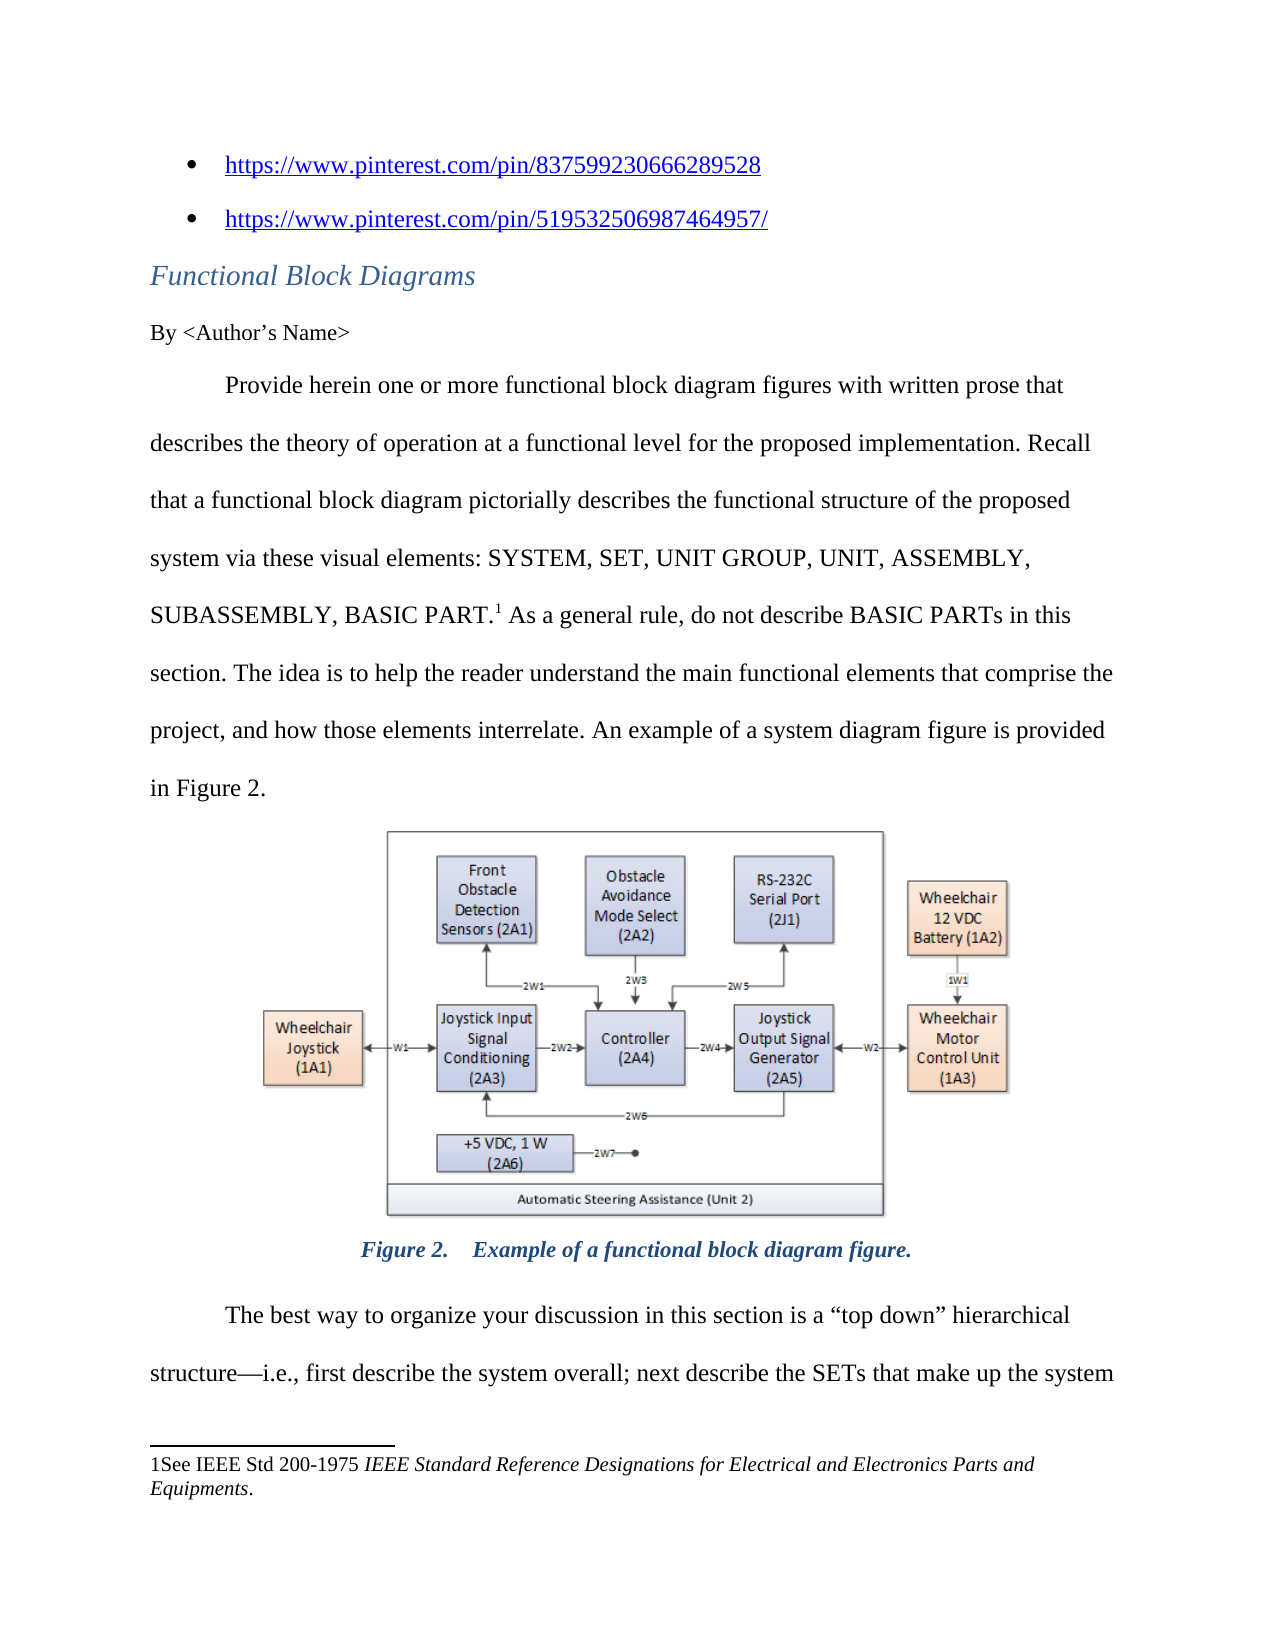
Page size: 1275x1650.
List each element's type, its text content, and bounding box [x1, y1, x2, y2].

subtitle Functional Block Diagrams [150, 258, 1125, 291]
text The best way to organize your discussion in this section is a “top down” hierarchical structure—i.e., first describe the system overall; next describe the SETs that make up the system [150, 1300, 1125, 1386]
list https://www.pinterest.com/pin/519532506987464957/ [187, 204, 1125, 233]
text See IEEE Std 200-1975 IEEE Standard Reference Designations for Electrical and Electronics Parts and Equipments. [150, 1452, 1125, 1500]
list https://www.pinterest.com/pin/837599230666289528 [187, 150, 1125, 179]
text By <Author’s Name> [150, 319, 1125, 345]
text Provide herein one or more functional block diagram figures with written prose that describes the theory of operation at a functional level for the proposed implementation. Recall that a functional block diagram pictorially describes the functional structure of the proposed system via these visual elements: SYSTEM, SET, UNIT GROUP, UNIT, ASSEMBLY, SUBASSEMBLY, BASIC PART. As a general rule, do not describe BASIC PARTs in this section. The idea is to help the reader understand the main functional elements that comprise the project, and how those elements interrelate. An example of a system diagram figure is provided in Figure 2. [150, 370, 1125, 801]
picture [262, 830, 1013, 1222]
text Figure 2. Example of a functional block diagram figure. [150, 1236, 1125, 1263]
